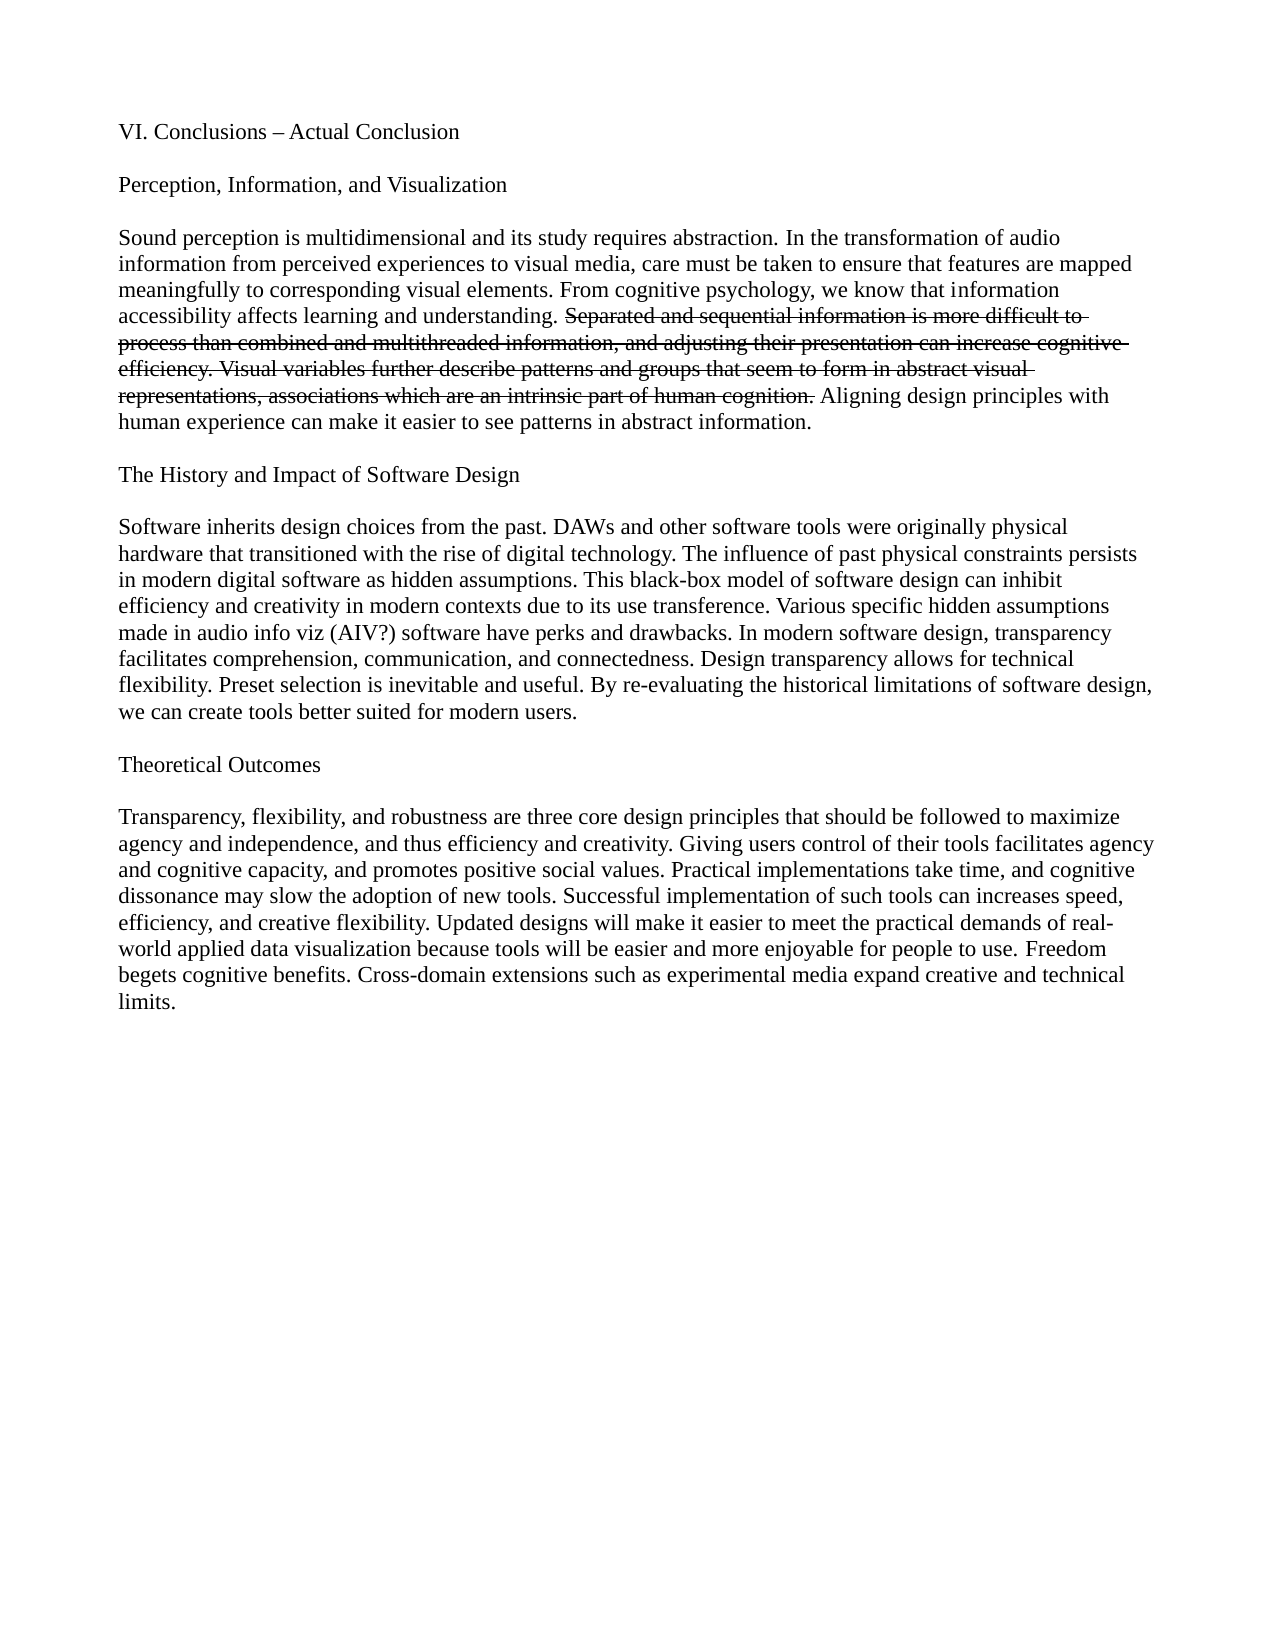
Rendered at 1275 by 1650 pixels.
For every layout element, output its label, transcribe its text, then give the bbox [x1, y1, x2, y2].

text Transparency, flexibility, and robustness are three core design principles that should be followed to maximize agency and independence, and thus efficiency and creativity. Giving users control of their tools facilitates agency and cognitive capacity, and promotes positive social values. Practical implementations take time, and cognitive dissonance may slow the adoption of new tools. Successful implementation of such tools can increases speed, efficiency, and creative flexibility. Updated designs will make it easier to meet the practical demands of real-world applied data visualization because tools will be easier and more enjoyable for people to use. Freedom begets cognitive benefits. Cross-domain extensions such as experimental media expand creative and technical limits. [118, 803, 1157, 1014]
text Software inherits design choices from the past. DAWs and other software tools were originally physical hardware that transitioned with the rise of digital technology. The influence of past physical constraints persists in modern digital software as hidden assumptions. This black-box model of software design can inhibit efficiency and creativity in modern contexts due to its use transference. Various specific hidden assumptions made in audio info viz (AIV?) software have perks and drawbacks. In modern software design, transparency facilitates comprehension, communication, and connectedness. Design transparency allows for technical flexibility. Preset selection is inevitable and useful. By re-evaluating the historical limitations of software design, we can create tools better suited for modern users. [118, 513, 1157, 724]
text VI. Conclusions – Actual Conclusion [118, 118, 1157, 144]
text Perception, Information, and Visualization [118, 171, 1157, 197]
text The History and Impact of Software Design [118, 461, 1157, 487]
text Theoretical Outcomes [118, 751, 1157, 777]
text Sound perception is multidimensional and its study requires abstraction. In the transformation of audio information from perceived experiences to visual media, care must be taken to ensure that features are mapped meaningfully to corresponding visual elements. From cognitive psychology, we know that information accessibility affects learning and understanding. Separated and sequential information is more difficult to process than combined and multithreaded information, and adjusting their presentation can increase cognitive efficiency. Visual variables further describe patterns and groups that seem to form in abstract visual representations, associations which are an intrinsic part of human cognition. Aligning design principles with human experience can make it easier to see patterns in abstract information. [118, 223, 1157, 434]
